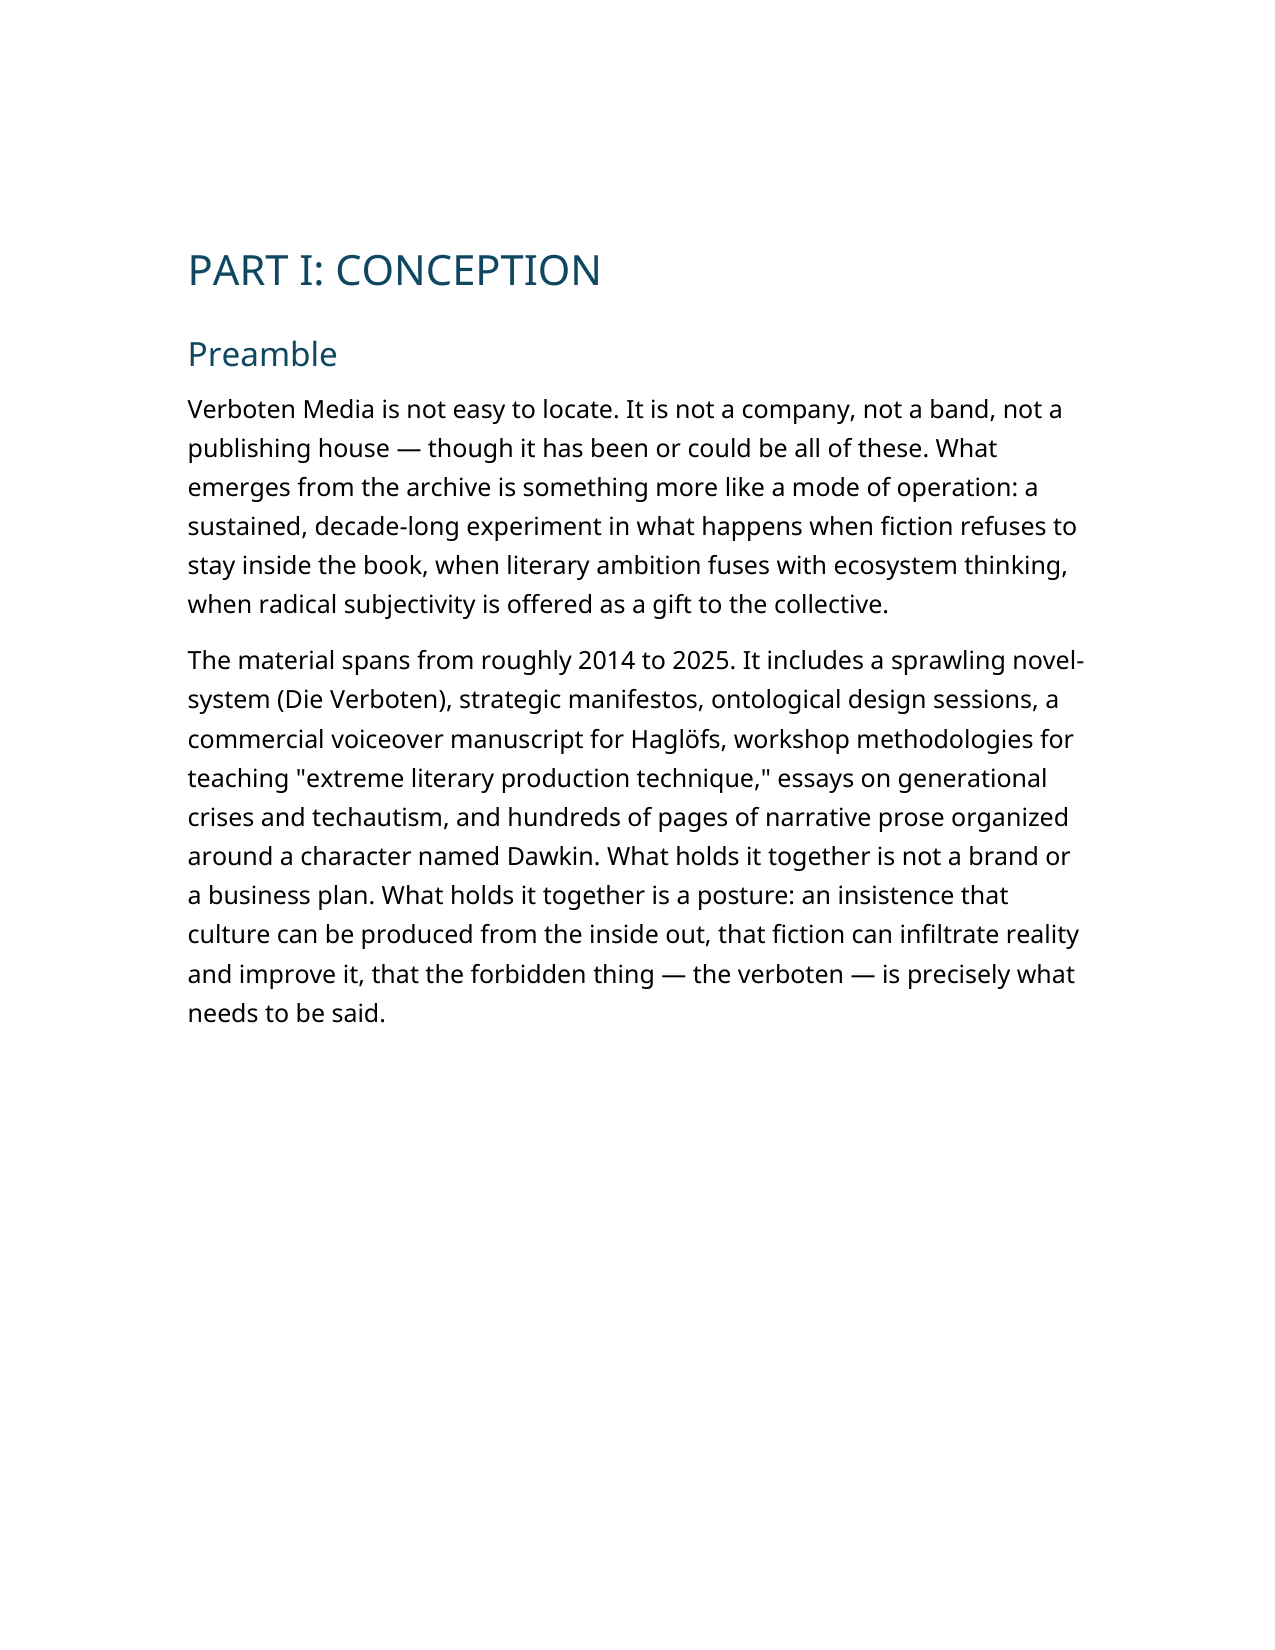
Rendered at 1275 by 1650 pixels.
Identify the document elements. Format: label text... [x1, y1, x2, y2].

text Verboten Media is not easy to locate. It is not a company, not a band, not a publishing house — though it has been or could be all of these. What emerges from the archive is something more like a mode of operation: a sustained, decade-long experiment in what happens when fiction refuses to stay inside the book, when literary ambition fuses with ecosystem thinking, when radical subjectivity is offered as a gift to the collective. [187, 391, 1087, 621]
subtitle Preamble [187, 331, 1087, 376]
text The material spans from roughly 2014 to 2025. It includes a sprawling novel-system (Die Verboten), strategic manifestos, ontological design sessions, a commercial voiceover manuscript for Haglöfs, workshop methodologies for teaching "extreme literary production technique," essays on generational crises and techautism, and hundreds of pages of narrative prose organized around a character named Dawkin. What holds it together is not a brand or a business plan. What holds it together is a posture: an insistence that culture can be produced from the inside out, that fiction can infiltrate reality and improve it, that the forbidden thing — the verboten — is precisely what needs to be said. [187, 643, 1087, 1029]
subtitle PART I: CONCEPTION [187, 241, 1087, 297]
